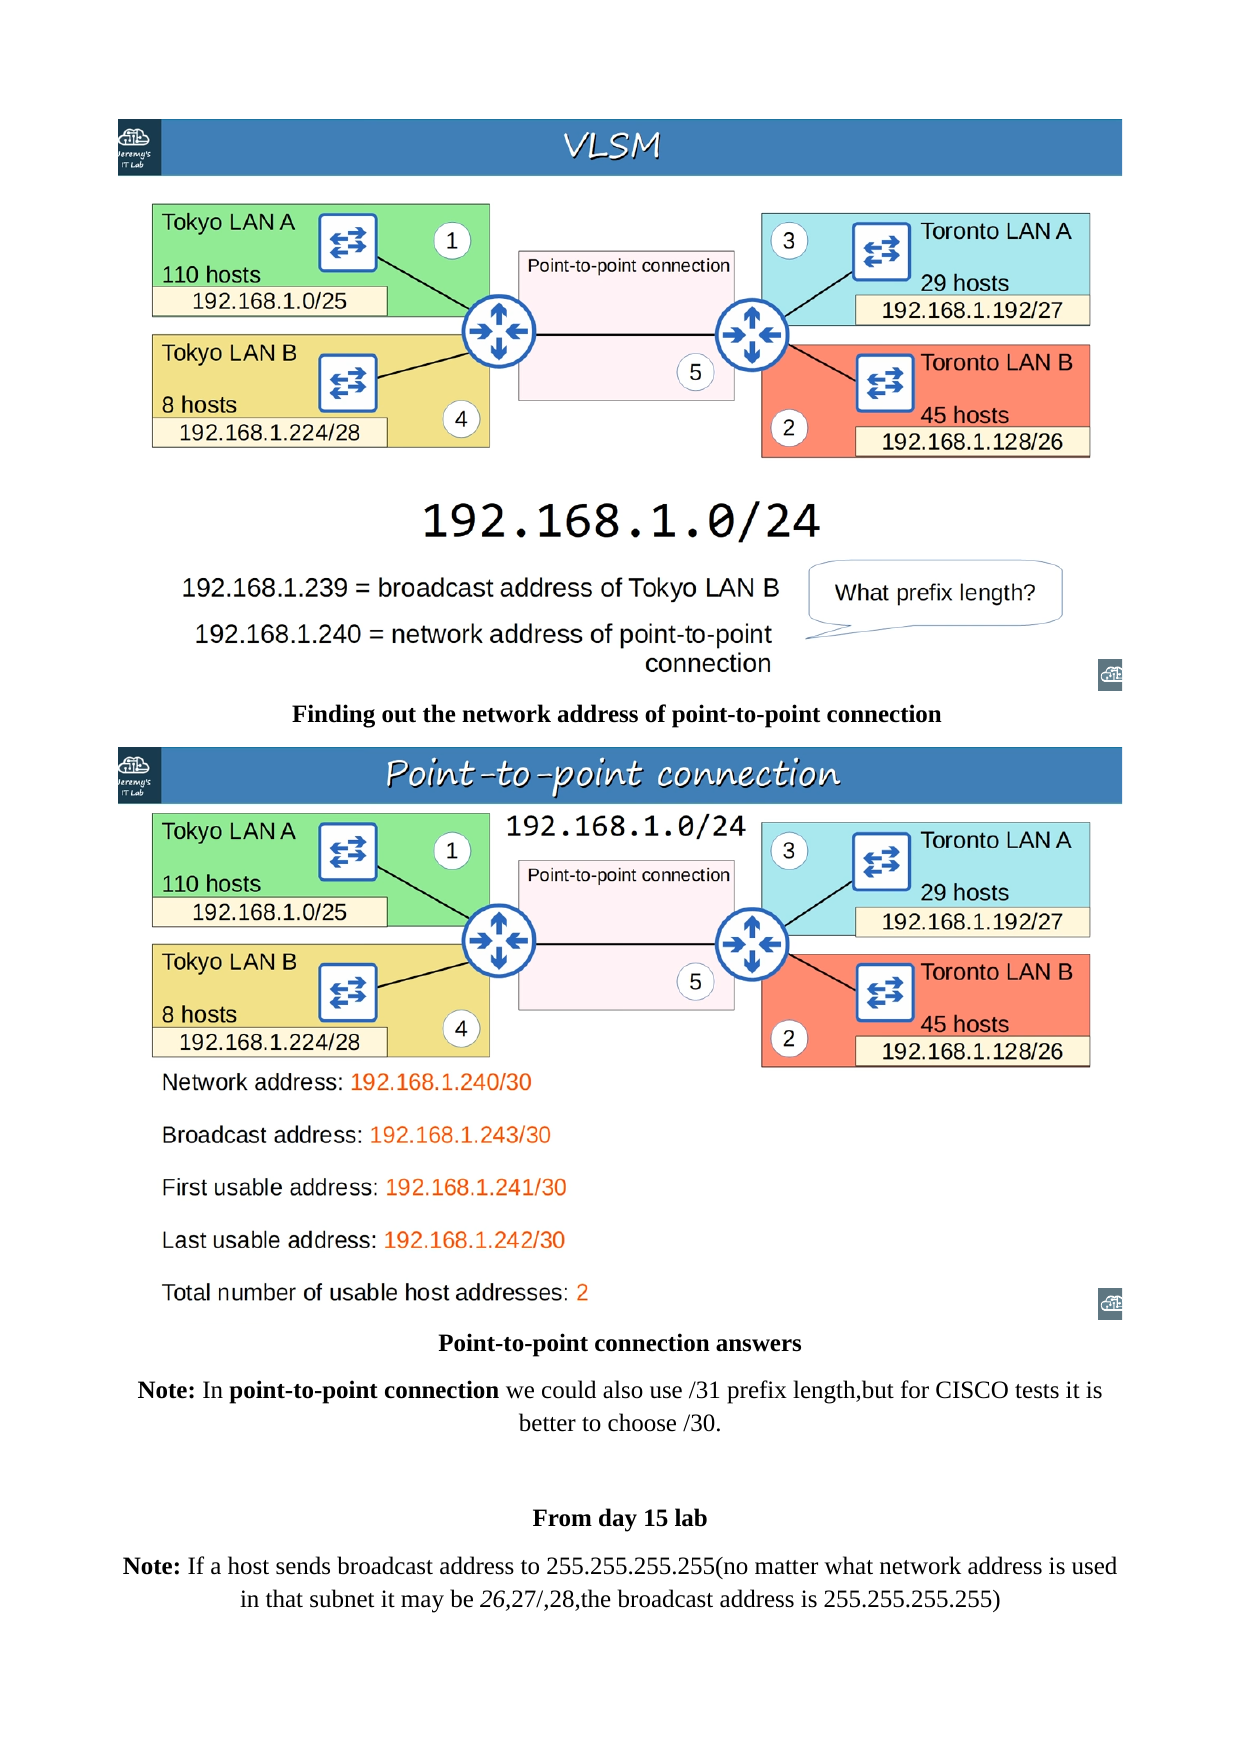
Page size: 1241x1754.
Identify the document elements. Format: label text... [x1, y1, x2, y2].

text Finding out the network address of point-to-point connection [118, 695, 1122, 728]
text Note: In point-to-point connection we could also use /31 prefix length,but for CISCO tests it is better to choose /30. [118, 1375, 1122, 1437]
text Note: If a host sends broadcast address to 255.255.255.255(no matter what network address is used in that subnet it may be 26,27/,28,the broadcast address is 255.255.255.255) [118, 1551, 1122, 1613]
picture [118, 746, 1123, 1324]
text From day 15 lab [118, 1503, 1122, 1532]
picture [118, 118, 1123, 695]
text Point-to-point connection answers [118, 1324, 1122, 1356]
